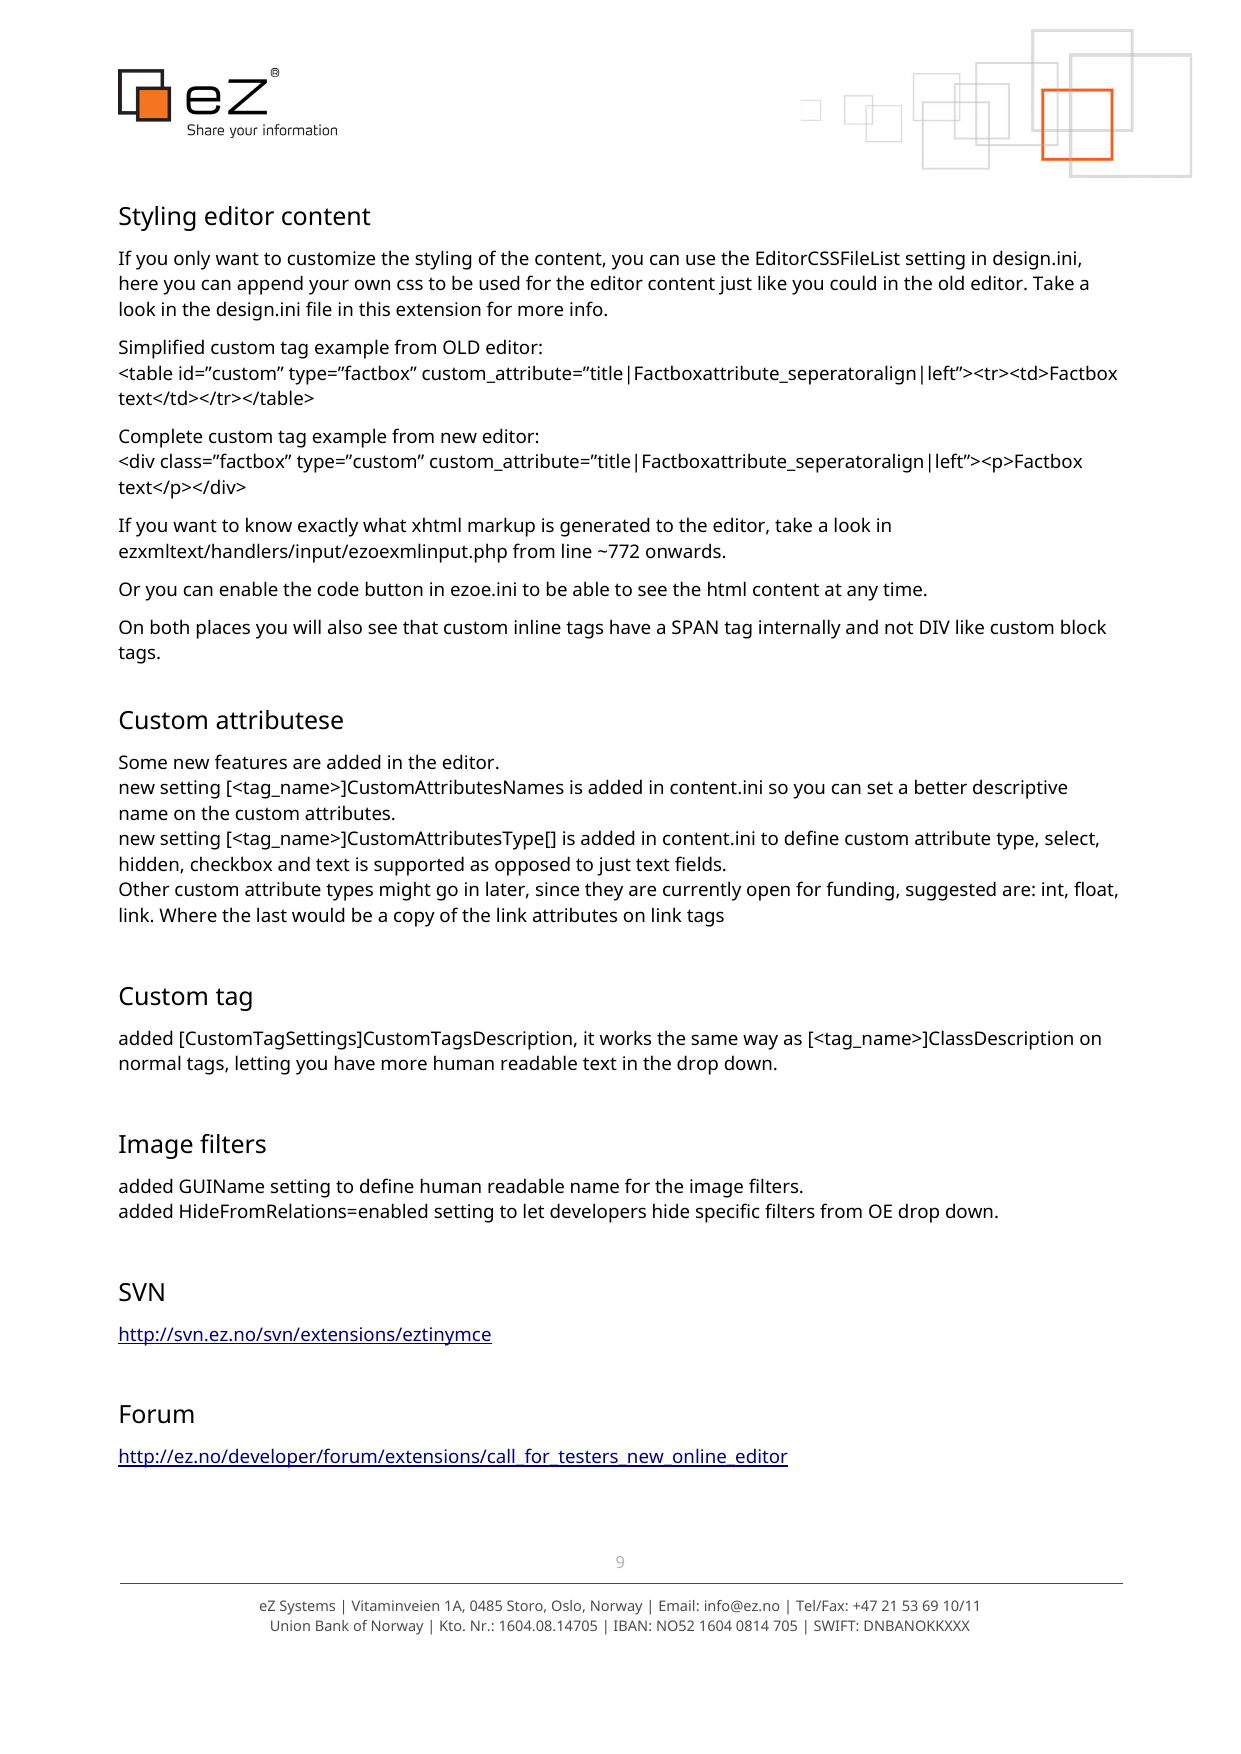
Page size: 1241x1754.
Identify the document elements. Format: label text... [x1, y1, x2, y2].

text http://ez.no/developer/forum/extensions/call_for_testers_new_online_editor [118, 1444, 1122, 1469]
text If you only want to customize the styling of the content, you can use the EditorCSSFileList setting in design.ini, here you can append your own css to be used for the editor content just like you could in the old editor. Take a look in the design.ini file in this extension for more info. [118, 245, 1122, 322]
text Other custom attribute types might go in later, since they are currently open for funding, suggested are: int, float, link. Where the last would be a copy of the link attributes on link tags [118, 877, 1122, 928]
subtitle Custom attributese [118, 702, 1122, 737]
subtitle Custom tag [118, 978, 1122, 1012]
text new setting [<tag_name>]CustomAttributesType[] is added in content.ini to define custom attribute type, select, hidden, checkbox and text is supported as opposed to just text fields. [118, 826, 1122, 877]
text added HideFromRelations=enabled setting to let developers hide specific filters from OE drop down. [118, 1198, 1122, 1224]
text Some new features are added in the editor. new setting [<tag_name>]CustomAttributesNames is added in content.ini so you can set a better descriptive name on the custom attributes. [118, 749, 1122, 826]
subtitle Forum [118, 1397, 1122, 1431]
subtitle Image filters [118, 1126, 1122, 1160]
text http://svn.ez.no/svn/extensions/eztinymce [118, 1321, 1122, 1347]
text Or you can enable the code button in ezoe.ini to be able to see the html content at any time. [118, 576, 1122, 601]
picture [800, 29, 1193, 178]
text added GUIName setting to define human readable name for the image filters. [118, 1173, 1122, 1198]
subtitle Styling editor content [118, 199, 1122, 233]
text If you want to know exactly what xhtml markup is generated to the editor, take a look in ezxmltext/handlers/input/ezoexmlinput.php from line ~772 onwards. [118, 512, 1122, 563]
subtitle SVN [118, 1274, 1122, 1308]
text Complete custom tag example from new editor: <div class=”factbox” type=”custom” custom_attribute=”title|Factboxattribute_seperatoralign|left”><p>Factbox text</p></div> [118, 423, 1122, 500]
picture [118, 68, 442, 187]
text On both places you will also see that custom inline tags have a SPAN tag internally and not DIV like custom block tags. [118, 614, 1122, 665]
text Simplified custom tag example from OLD editor: <table id=”custom” type=”factbox” custom_attribute=”title|Factboxattribute_seperatoralign|left”><tr><td>Factbox text</td></tr></table> [118, 334, 1122, 411]
text added [CustomTagSettings]CustomTagsDescription, it works the same way as [<tag_name>]ClassDescription on normal tags, letting you have more human readable text in the drop down. [118, 1025, 1122, 1076]
